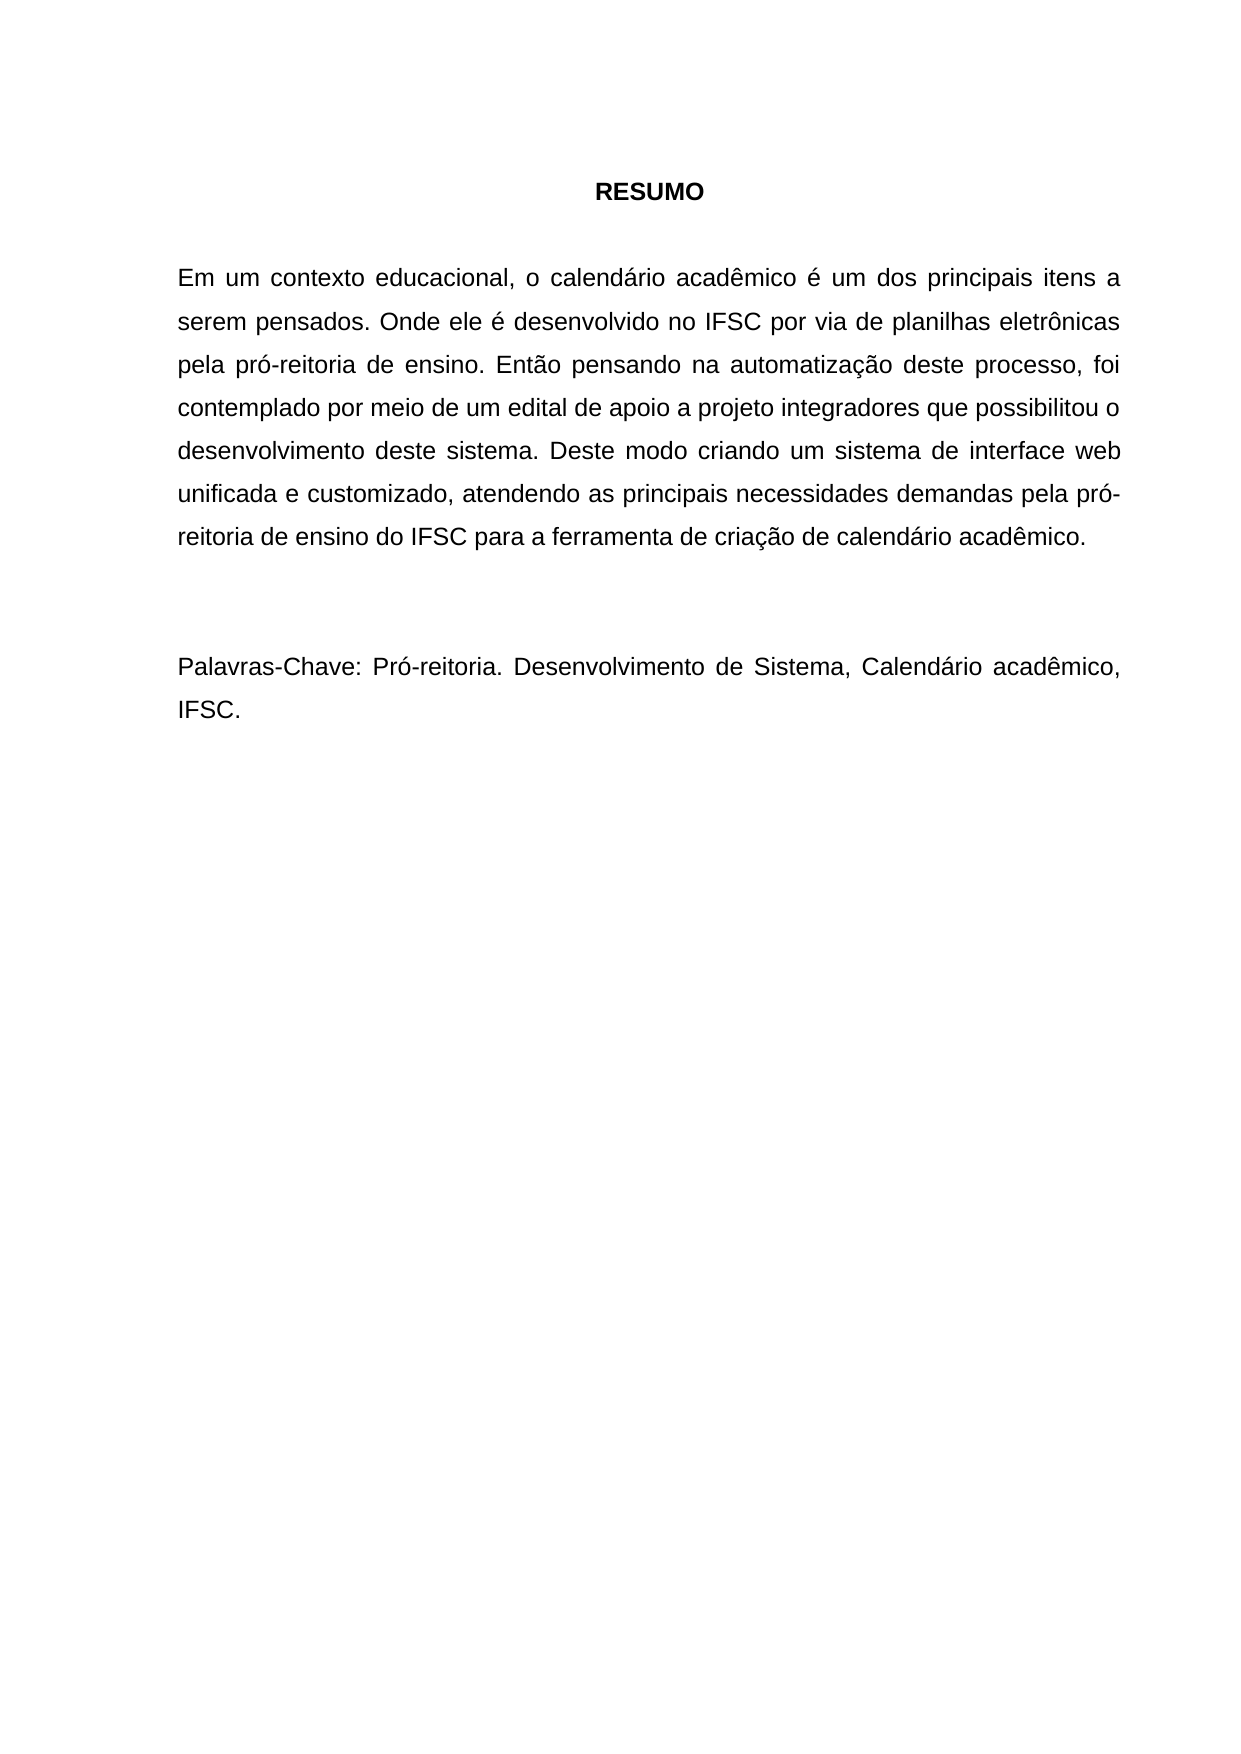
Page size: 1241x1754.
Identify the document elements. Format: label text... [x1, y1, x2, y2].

text Em um contexto educacional, o calendário acadêmico é um dos principais itens a serem pensados. Onde ele é desenvolvido no IFSC por via de planilhas eletrônicas pela pró-reitoria de ensino. Então pensando na automatização deste processo, foi contemplado por meio de um edital de apoio a projeto integradores que possibilitou o desenvolvimento deste sistema. Deste modo criando um sistema de interface web unificada e customizado, atendendo as principais necessidades demandas pela pró-reitoria de ensino do IFSC para a ferramenta de criação de calendário acadêmico. [177, 263, 1122, 551]
text RESUMO [177, 177, 1122, 206]
text Palavras-Chave: Pró-reitoria. Desenvolvimento de Sistema, Calendário acadêmico, IFSC. [177, 652, 1122, 723]
